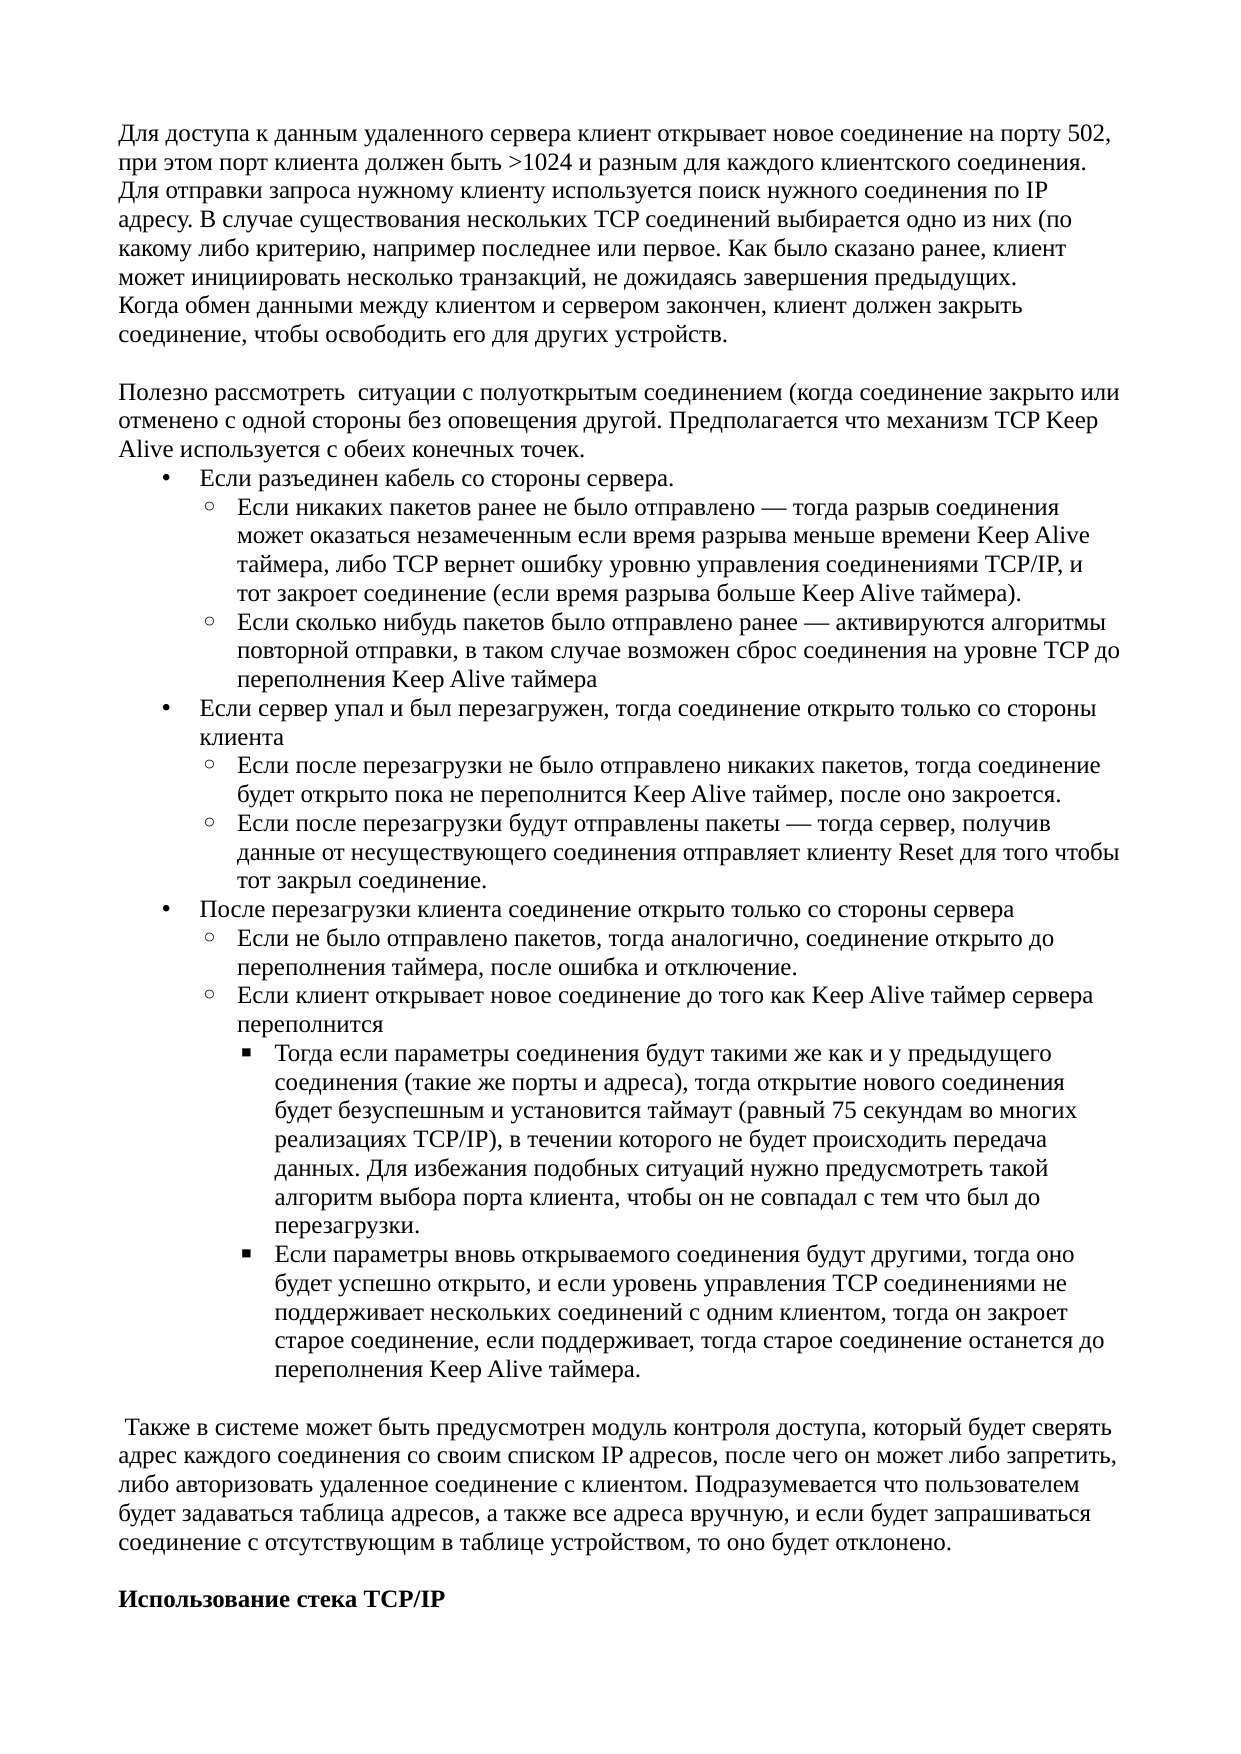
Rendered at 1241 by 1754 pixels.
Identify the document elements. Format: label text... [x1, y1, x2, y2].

list Если после перезагрузки будут отправлены пакеты — тогда сервер, получив данные от несуществующего соединения отправляет клиенту Reset для того чтобы тот закрыл соединение. [199, 808, 1122, 894]
text Для доступа к данным удаленного сервера клиент открывает новое соединение на порту 502, при этом порт клиента должен быть >1024 и разным для каждого клиентского соединения. [118, 118, 1122, 176]
list Если разъединен кабель со стороны сервера. [162, 463, 1122, 492]
list Тогда если параметры соединения будут такими же как и у предыдущего соединения (такие же порты и адреса), тогда открытие нового соединения будет безуспешным и установится таймаут (равный 75 секундам во многих реализациях TCP/IP), в течении которого не будет происходить передача данных. Для избежания подобных ситуаций нужно предусмотреть такой алгоритм выбора порта клиента, чтобы он не совпадал с тем что был до перезагрузки. [237, 1038, 1122, 1239]
list После перезагрузки клиента соединение открыто только со стороны сервера [162, 894, 1122, 923]
text Для отправки запроса нужному клиенту используется поиск нужного соединения по IP адресу. В случае существования нескольких TCP соединений выбирается одно из них (по какому либо критерию, например последнее или первое. Как было сказано ранее, клиент может инициировать несколько транзакций, не дожидаясь завершения предыдущих. [118, 176, 1122, 291]
list Если сервер упал и был перезагружен, тогда соединение открыто только со стороны клиента [162, 693, 1122, 751]
list Если сколько нибудь пакетов было отправлено ранее — активируются алгоритмы повторной отправки, в таком случае возможен сброс соединения на уровне TCP до переполнения Keep Alive таймера [199, 607, 1122, 693]
text Полезно рассмотреть ситуации с полуоткрытым соединением (когда соединение закрыто или отменено с одной стороны без оповещения другой. Предполагается что механизм TCP Keep Alive используется с обеих конечных точек. [118, 377, 1122, 463]
list Если параметры вновь открываемого соединения будут другими, тогда оно будет успешно открыто, и если уровень управления TCP соединениями не поддерживает нескольких соединений с одним клиентом, тогда он закроет старое соединение, если поддерживает, тогда старое соединение останется до переполнения Keep Alive таймера. [237, 1239, 1122, 1383]
text Когда обмен данными между клиентом и сервером закончен, клиент должен закрыть соединение, чтобы освободить его для других устройств. [118, 291, 1122, 348]
list Если клиент открывает новое соединение до того как Keep Alive таймер сервера переполнится [199, 981, 1122, 1038]
text Использование стека TCP/IP [118, 1584, 1122, 1613]
list Если никаких пакетов ранее не было отправлено — тогда разрыв соединения может оказаться незамеченным если время разрыва меньше времени Keep Alive таймера, либо TCP вернет ошибку уровню управления соединениями TCP/IP, и тот закроет соединение (если время разрыва больше Keep Alive таймера). [199, 492, 1122, 607]
text Также в системе может быть предусмотрен модуль контроля доступа, который будет сверять адрес каждого соединения со своим списком IP адресов, после чего он может либо запретить, либо авторизовать удаленное соединение с клиентом. Подразумевается что пользователем будет задаваться таблица адресов, а также все адреса вручную, и если будет запрашиваться соединение с отсутствующим в таблице устройством, то оно будет отклонено. [118, 1412, 1122, 1556]
list Если после перезагрузки не было отправлено никаких пакетов, тогда соединение будет открыто пока не переполнится Keep Alive таймер, после оно закроется. [199, 751, 1122, 808]
list Если не было отправлено пакетов, тогда аналогично, соединение открыто до переполнения таймера, после ошибка и отключение. [199, 923, 1122, 981]
